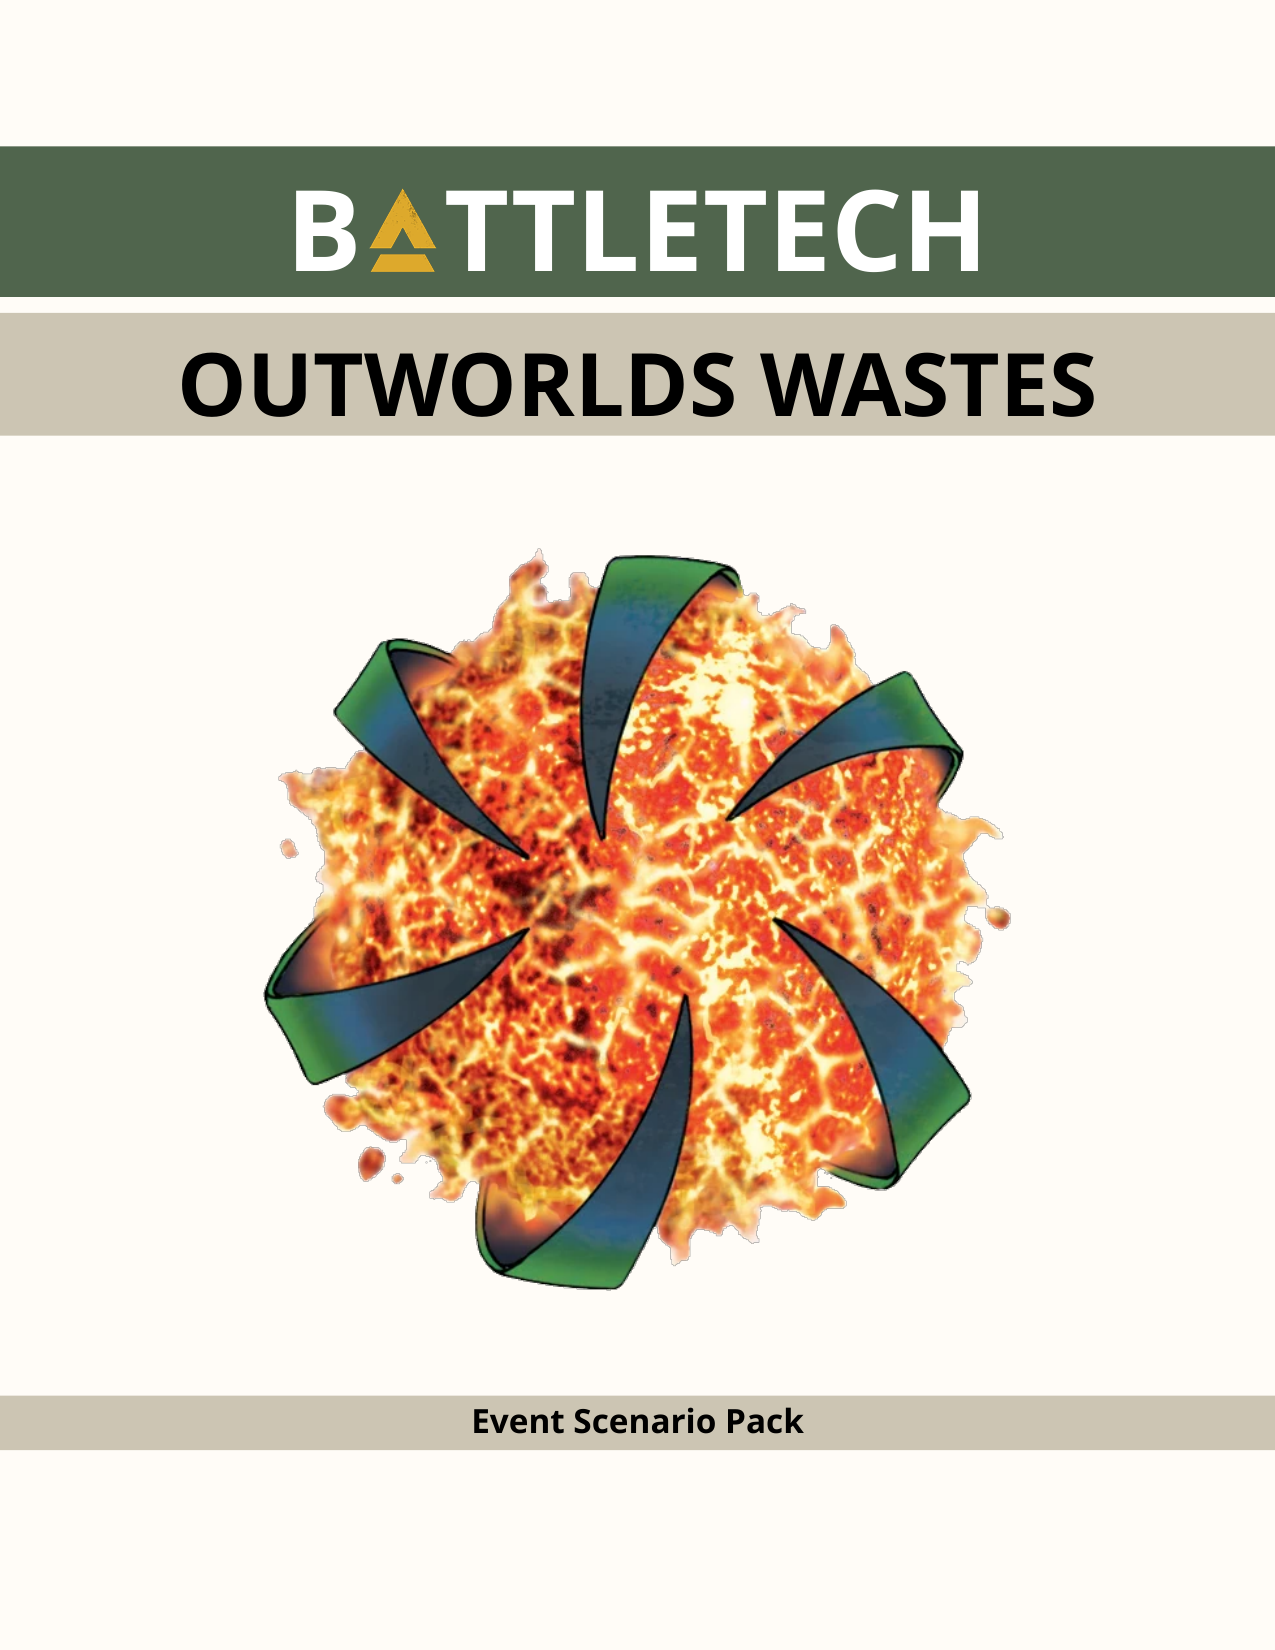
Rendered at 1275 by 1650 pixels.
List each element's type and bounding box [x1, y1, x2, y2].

picture [262, 545, 1013, 1296]
picture [361, 188, 444, 272]
